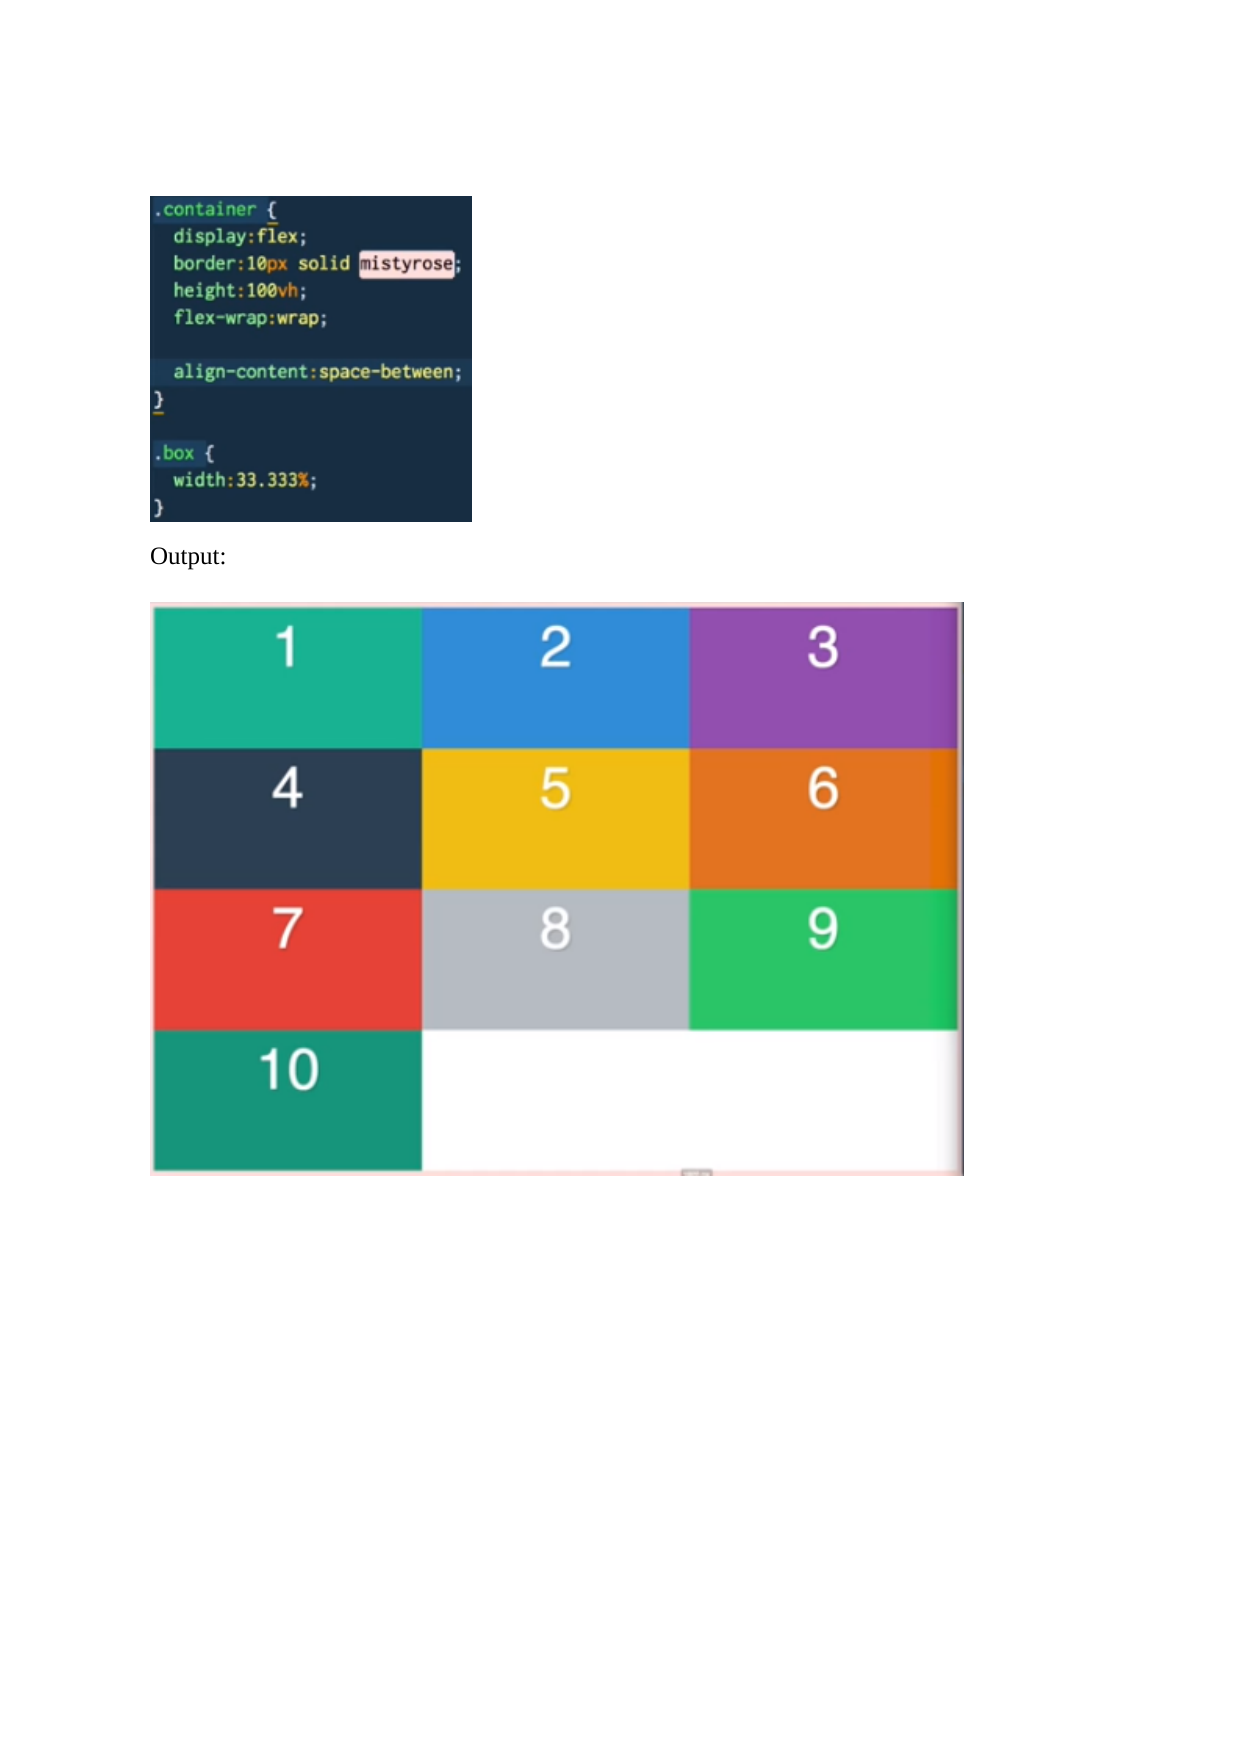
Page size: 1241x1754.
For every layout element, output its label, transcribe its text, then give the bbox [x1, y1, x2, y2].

picture [150, 602, 964, 1176]
picture [150, 196, 472, 522]
text Output: [150, 541, 1090, 569]
